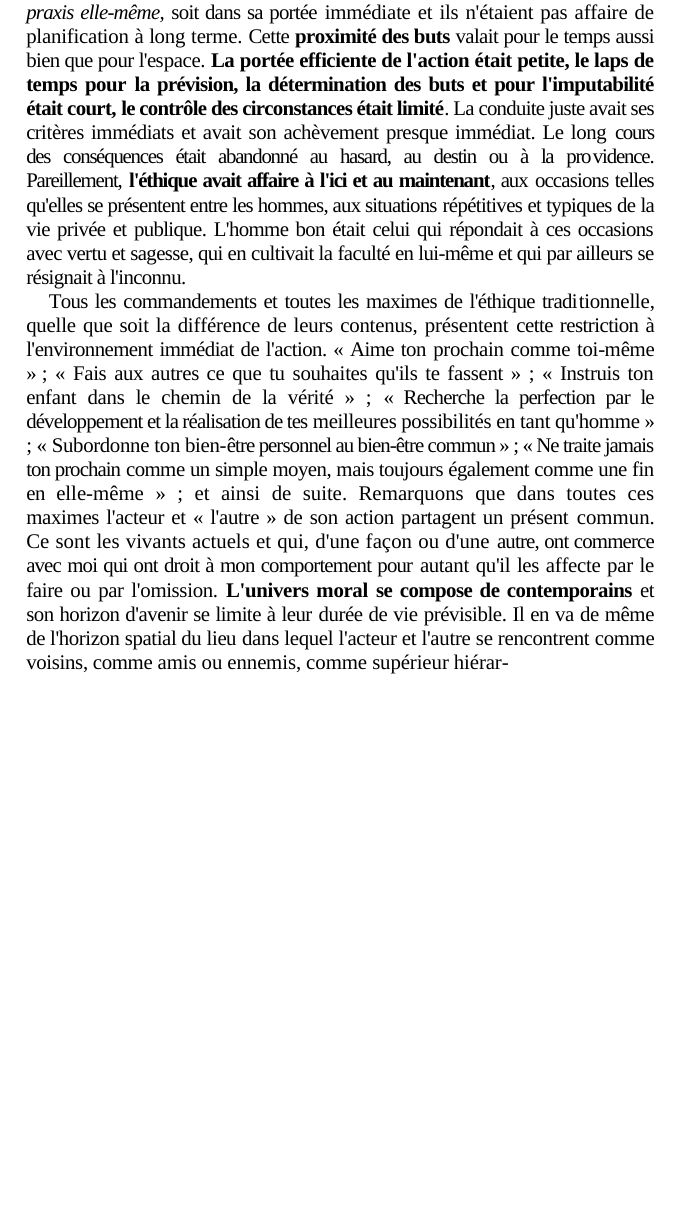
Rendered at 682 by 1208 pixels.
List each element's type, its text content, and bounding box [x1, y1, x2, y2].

text praxis elle-même, soit dans sa portée immédiate et ils n'étaient pas affaire de planification à long terme. Cette proximité des buts valait pour le temps aussi bien que pour l'es­pace. La portée efficiente de l'action était petite, le laps de temps pour la prévision, la détermination des buts et pour l'imputabilité était court, le contrôle des circonstances était limité. La conduite juste avait ses cri­tères immédiats et avait son achèvement presque immédiat. Le long cours des conséquences était abandonné au hasard, au destin ou à la pro­vidence. Pareillement, l'éthique avait affaire à l'ici et au maintenant, aux occasions telles qu'elles se présentent entre les hommes, aux situations répétitives et typiques de la vie privée et publique. L'homme bon était celui qui répondait à ces occasions avec vertu et sagesse, qui en cultivait la faculté en lui-même et qui par ailleurs se résignait à l'inconnu. [26, 0, 655, 289]
text Tous les commandements et toutes les maximes de l'éthique tradi­tionnelle, quelle que soit la différence de leurs contenus, présentent cette restriction à l'environnement immédiat de l'action. « Aime ton prochain comme toi-même » ; « Fais aux autres ce que tu souhaites qu'ils te fassent » ; « Instruis ton enfant dans le chemin de la vérité » ; « Recherche la perfection par le développement et la réalisation de tes meilleures possibilités en tant qu'homme » ; « Subordonne ton bien-être personnel au bien-être commun » ; « Ne traite jamais ton prochain comme un simple moyen, mais toujours également comme une fin en elle-même » ; et ainsi de suite. Remarquons que dans toutes ces maximes l'acteur et « l'autre » de son action partagent un présent commun. Ce sont les vivants actuels et qui, d'une façon ou d'une autre, ont commerce avec moi qui ont droit à mon comportement pour autant qu'il les affecte par le faire ou par l'omission. L'univers moral se compose de contemporains et son horizon d'avenir se limite à leur durée de vie prévisible. Il en va de même de l'horizon spatial du lieu dans lequel l'acteur et l'autre se rencontrent comme voisins, comme amis ou ennemis, comme supérieur hiérar- [26, 289, 655, 674]
